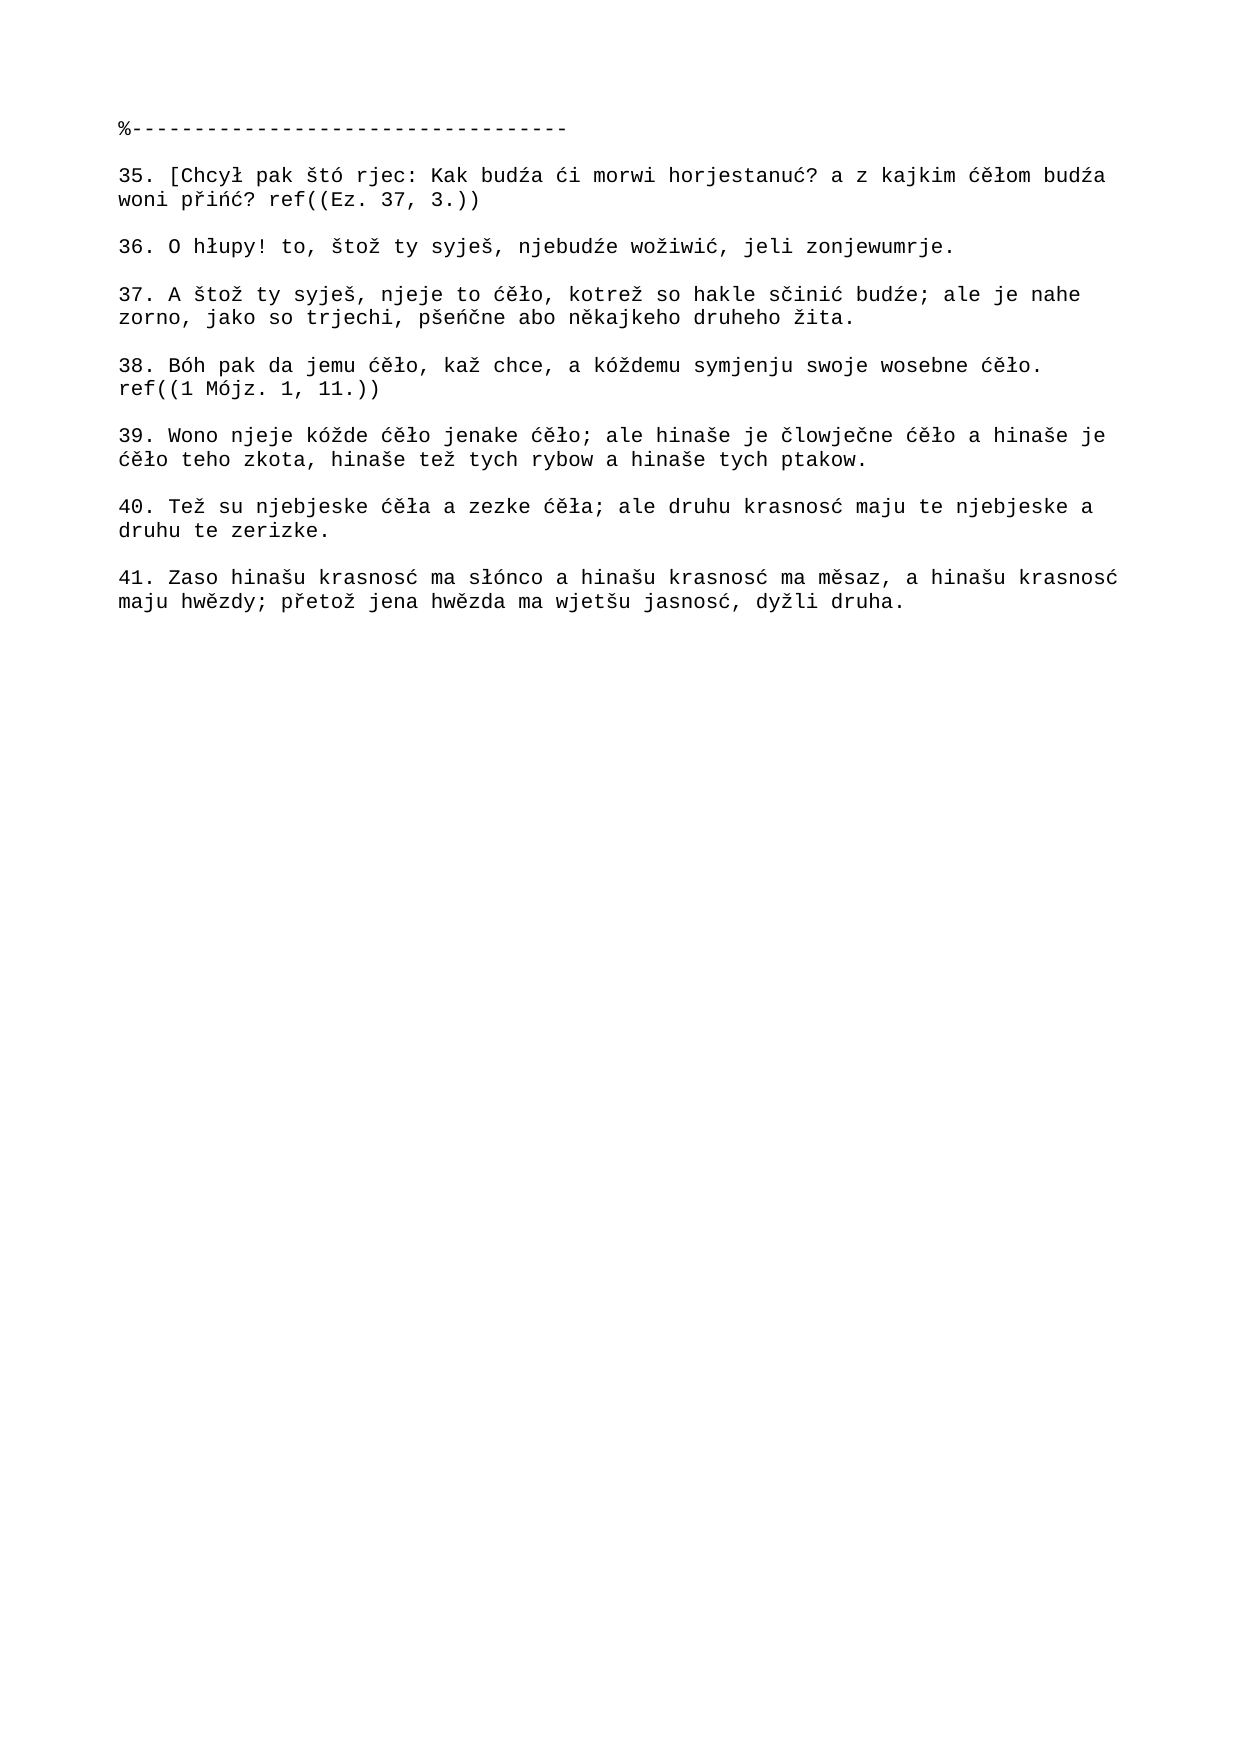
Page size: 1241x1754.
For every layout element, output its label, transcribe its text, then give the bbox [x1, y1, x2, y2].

text 36. O hłupy! to, štož ty syješ, njebudźe wožiwić, jeli zonjewumrje. [118, 236, 1122, 260]
text 41. Zaso hinašu krasnosć ma słónco a hinašu krasnosć ma měsaz, a hinašu krasnosć maju hwězdy; přetož jena hwězda ma wjetšu jasnosć, dyžli druha. [118, 567, 1122, 615]
text %----------------------------------- [118, 118, 1122, 142]
text 40. Tež su njebjeske ćěła a zezke ćěła; ale druhu krasnosć maju te njebjeske a druhu te zerizke. [118, 496, 1122, 544]
text 35. [Chcył pak štó rjec: Kak budźa ći morwi horjestanuć? a z kajkim ćěłom budźa woni přińć? ref((Ez. 37, 3.)) [118, 165, 1122, 213]
text 38. Bóh pak da jemu ćěło, kaž chce, a kóždemu symjenju swoje wosebne ćěło. ref((1 Mójz. 1, 11.)) [118, 354, 1122, 402]
text 39. Wono njeje kóžde ćěło jenake ćěło; ale hinaše je člowječne ćěło a hinaše je ćěło teho zkota, hinaše tež tych rybow a hinaše tych ptakow. [118, 426, 1122, 473]
text 37. A štož ty syješ, njeje to ćěło, kotrež so hakle sčinić budźe; ale je nahe zorno, jako so trjechi, pšeńčne abo někajkeho druheho žita. [118, 284, 1122, 331]
